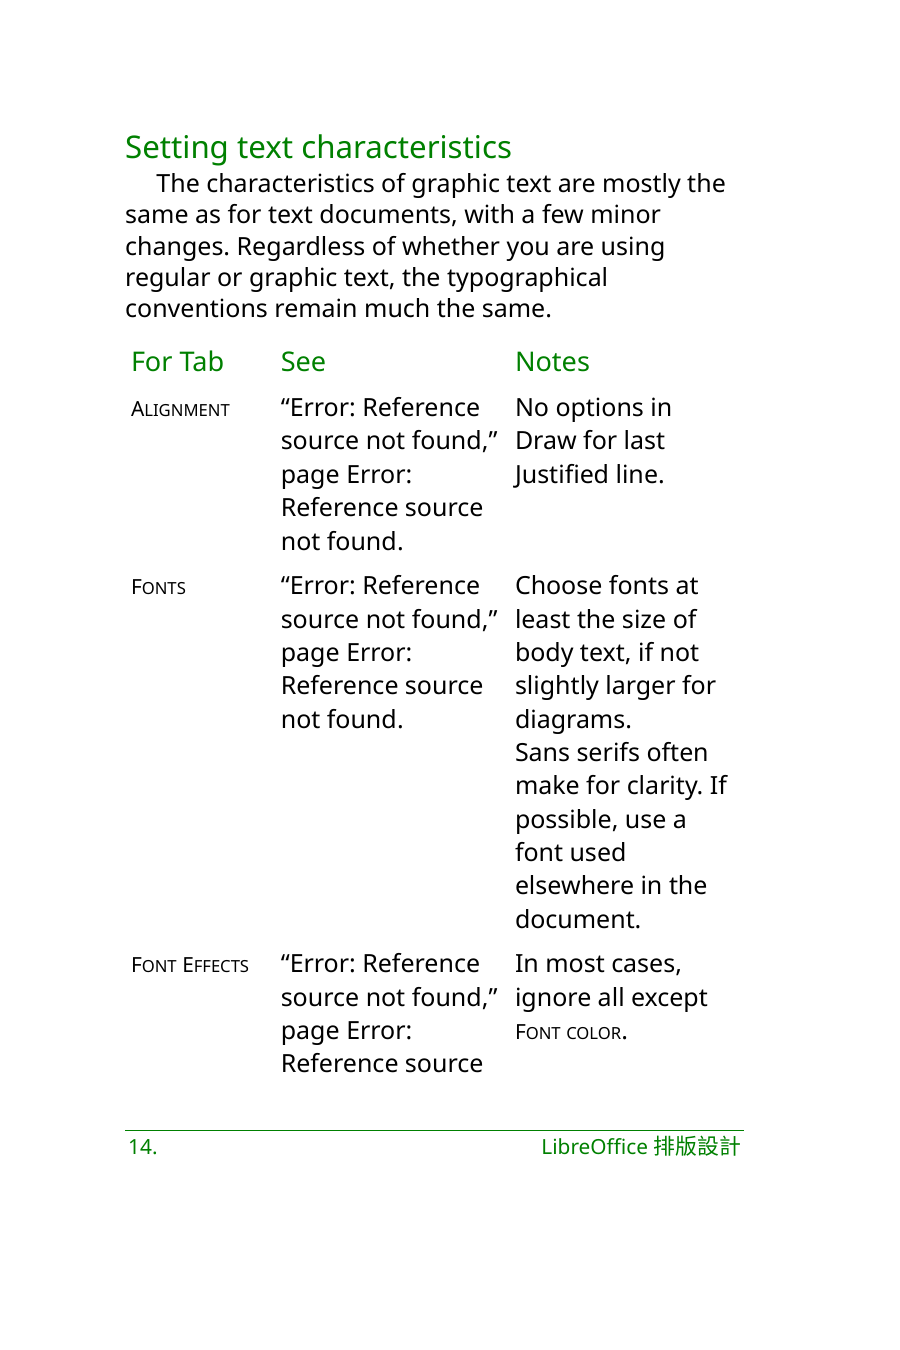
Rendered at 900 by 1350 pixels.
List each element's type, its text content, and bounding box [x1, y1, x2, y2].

text The characteristics of graphic text are mostly the same as for text documents, with a few minor changes. Regardless of whether you are using regular or graphic text, the typographical conventions remain much the same. [125, 168, 744, 324]
table_cell Alignment [125, 384, 275, 562]
table_cell Choose fonts at least the size of body text, if not slightly larger for diagrams. Sans serifs often make for clarity. If possible, use a font used elsewhere in the document. [509, 563, 744, 941]
table_cell “Error: Reference source not found,” page Error: Reference source [275, 941, 509, 1085]
table_cell Font Effects [125, 941, 275, 1085]
table_cell No options in Draw for last Justified line. [509, 384, 744, 562]
table_cell Fonts [125, 563, 275, 941]
subtitle Setting text characteristics [125, 125, 744, 168]
table_cell “Error: Reference source not found,” page Error: Reference source not found. [275, 384, 509, 562]
table_header Notes [509, 340, 744, 384]
table_cell “Error: Reference source not found,” page Error: Reference source not found. [275, 563, 509, 941]
table_header For Tab [125, 340, 275, 384]
table_header See [275, 340, 509, 384]
table_cell In most cases, ignore all except Font color. [509, 941, 744, 1085]
